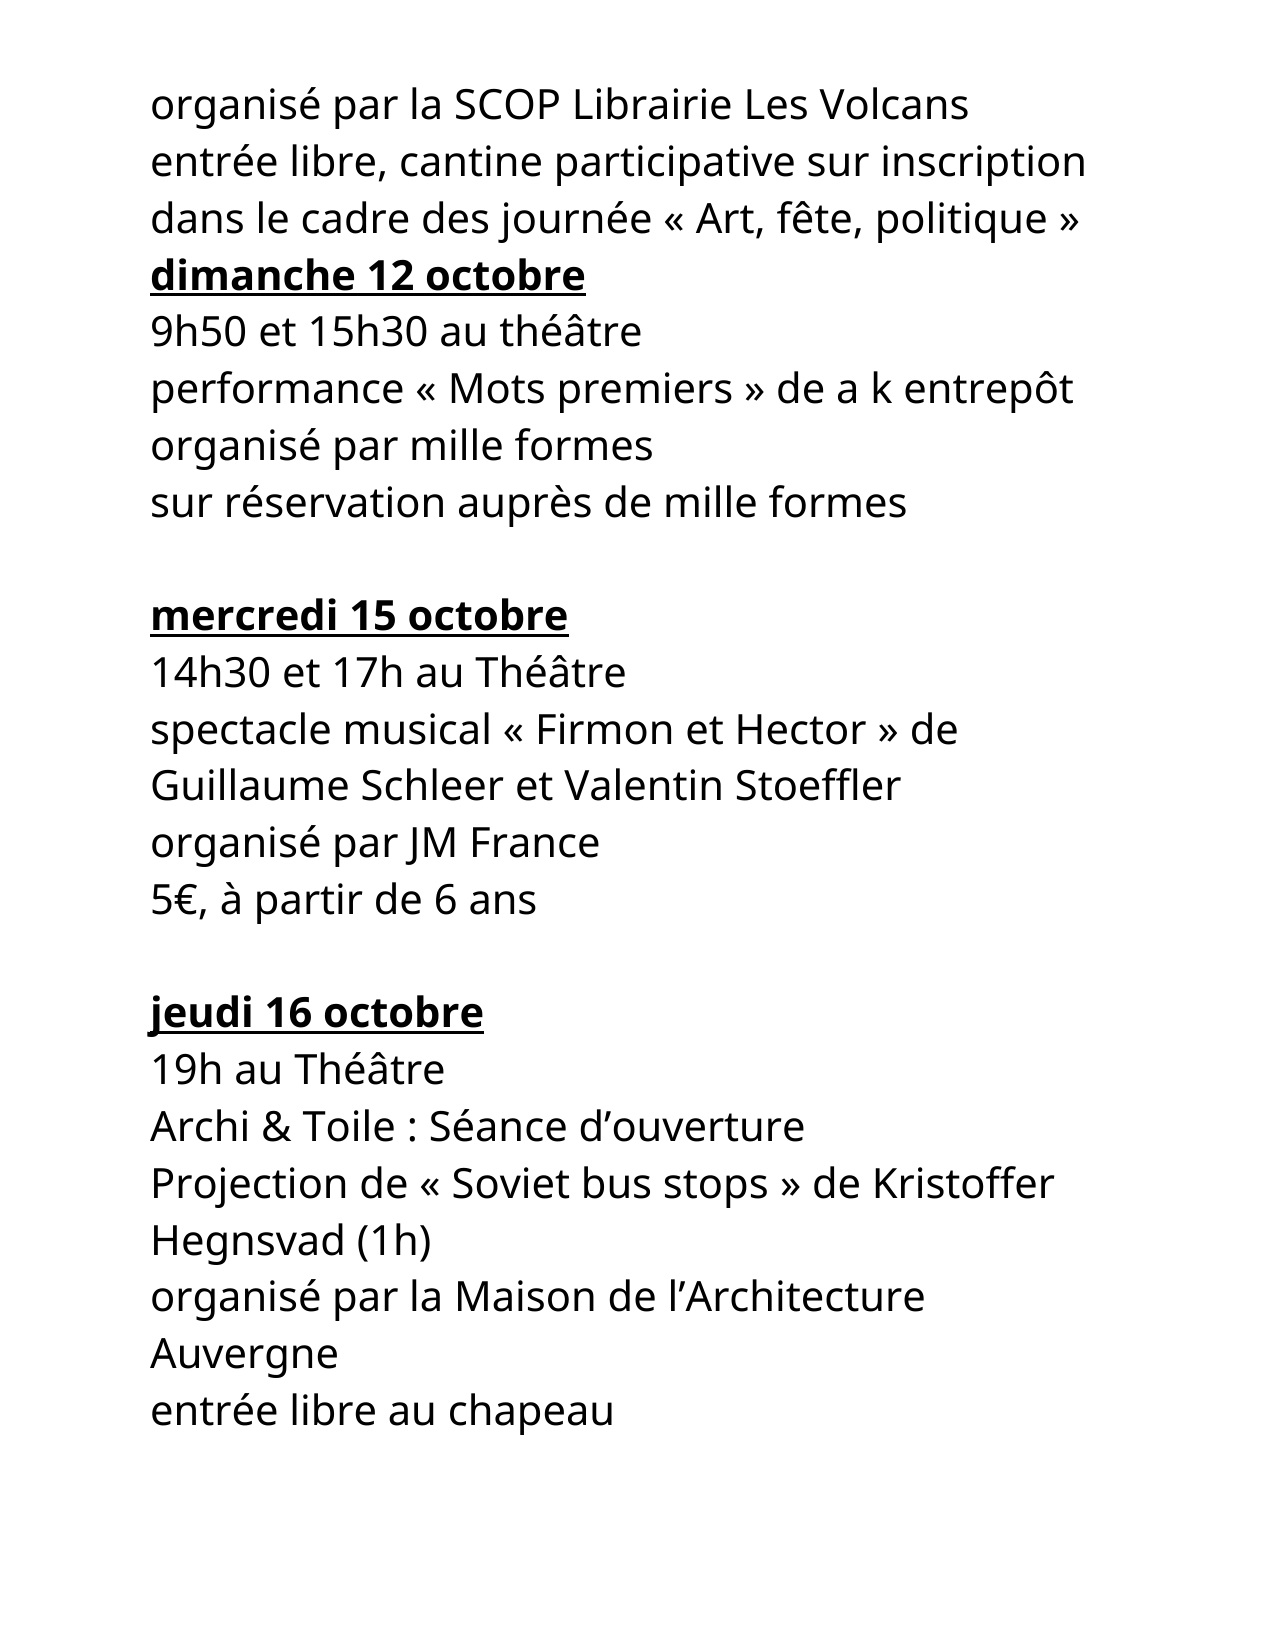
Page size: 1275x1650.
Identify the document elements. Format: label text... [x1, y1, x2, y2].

text Projection de « Soviet bus stops » de Kristoffer Hegnsvad (1h) [150, 1154, 1125, 1267]
text organisé par JM France [150, 813, 1125, 870]
text entrée libre, cantine participative sur inscription [150, 132, 1125, 188]
text sur réservation auprès de mille formes [150, 472, 1125, 529]
text 19h au Théâtre [150, 1040, 1125, 1097]
text 14h30 et 17h au Théâtre [150, 643, 1125, 699]
text organisé par la Maison de l’Architecture Auvergne [150, 1267, 1125, 1381]
text dans le cadre des journée « Art, fête, politique » [150, 188, 1125, 245]
text organisé par mille formes [150, 416, 1125, 472]
text Archi & Toile : Séance d’ouverture [150, 1097, 1125, 1154]
text 5€, à partir de 6 ans [150, 870, 1125, 927]
text entrée libre au chapeau [150, 1381, 1125, 1437]
subtitle mercredi 15 octobre [150, 586, 1125, 643]
text 9h50 et 15h30 au théâtre [150, 302, 1125, 359]
subtitle dimanche 12 octobre [150, 245, 1125, 302]
text organisé par la SCOP Librairie Les Volcans [150, 75, 1125, 132]
subtitle jeudi 16 octobre [150, 983, 1125, 1040]
text performance « Mots premiers » de a k entrepôt [150, 359, 1125, 416]
text spectacle musical « Firmon et Hector » de Guillaume Schleer et Valentin Stoeffler [150, 699, 1125, 813]
